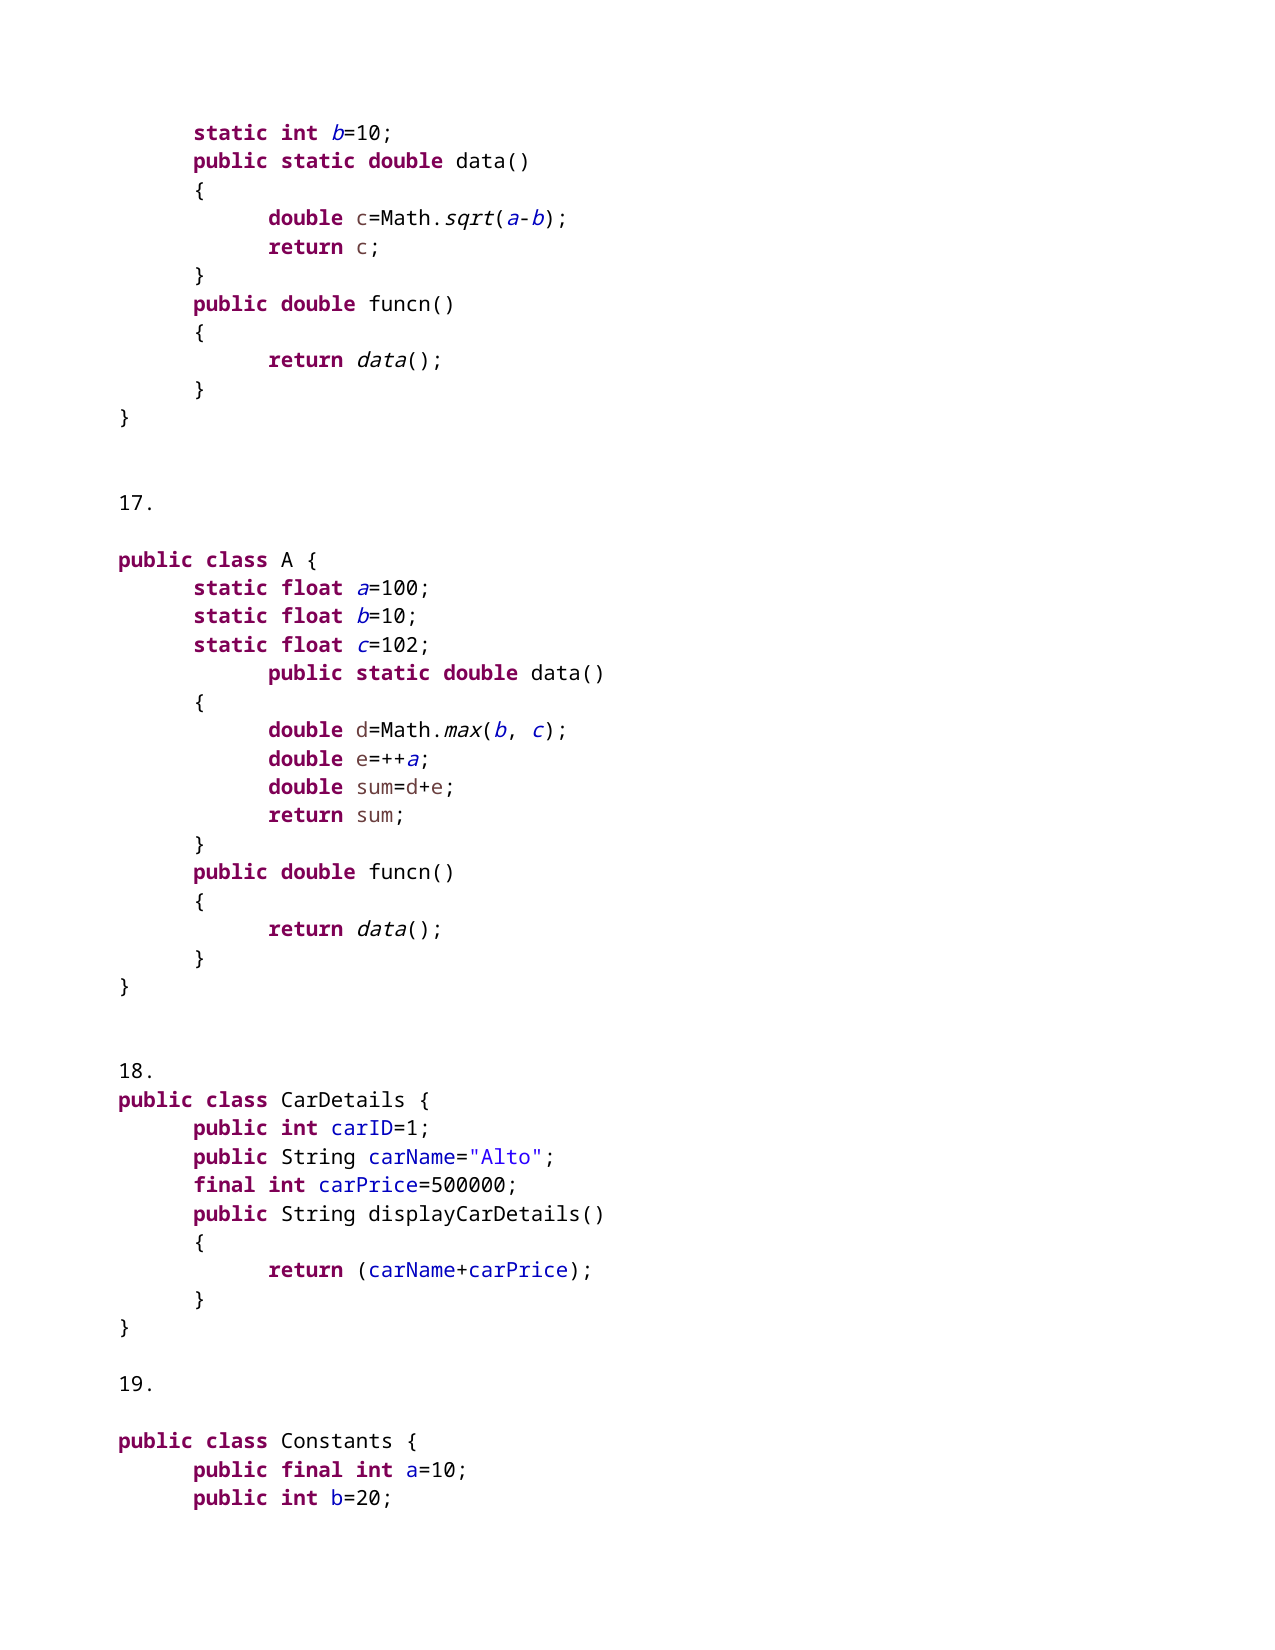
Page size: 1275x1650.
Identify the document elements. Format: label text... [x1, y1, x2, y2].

text return (carName+carPrice); [118, 1256, 1157, 1284]
text public int b=20; [118, 1483, 1157, 1512]
text public double funcn() [118, 289, 1157, 317]
text } [118, 374, 1157, 402]
text public class A { [118, 545, 1157, 573]
text public final int a=10; [118, 1455, 1157, 1483]
text 18. [118, 1057, 1157, 1085]
text return data(); [118, 346, 1157, 374]
text } [118, 1284, 1157, 1312]
text { [118, 886, 1157, 914]
text public class CarDetails { [118, 1085, 1157, 1113]
text final int carPrice=500000; [118, 1170, 1157, 1199]
text } [118, 402, 1157, 431]
text public static double data() [118, 658, 1157, 687]
text return c; [118, 232, 1157, 260]
text public double funcn() [118, 857, 1157, 886]
text double c=Math.sqrt(a-b); [118, 203, 1157, 232]
text } [118, 943, 1157, 971]
text } [118, 829, 1157, 857]
text return sum; [118, 801, 1157, 829]
text static float a=100; [118, 573, 1157, 602]
text public String carName="Alto"; [118, 1142, 1157, 1170]
text { [118, 175, 1157, 203]
text 17. [118, 488, 1157, 516]
text public static double data() [118, 147, 1157, 175]
text { [118, 1227, 1157, 1256]
text return data(); [118, 914, 1157, 943]
text double d=Math.max(b, c); [118, 715, 1157, 744]
text } [118, 971, 1157, 1000]
text } [118, 1312, 1157, 1341]
text public int carID=1; [118, 1113, 1157, 1142]
text public String displayCarDetails() [118, 1199, 1157, 1227]
text { [118, 317, 1157, 346]
text } [118, 260, 1157, 289]
text double sum=d+e; [118, 772, 1157, 801]
text public class Constants { [118, 1426, 1157, 1455]
text static int b=10; [118, 118, 1157, 147]
text 19. [118, 1369, 1157, 1398]
text { [118, 687, 1157, 715]
text static float c=102; [118, 630, 1157, 658]
text static float b=10; [118, 602, 1157, 630]
text double e=++a; [118, 744, 1157, 772]
